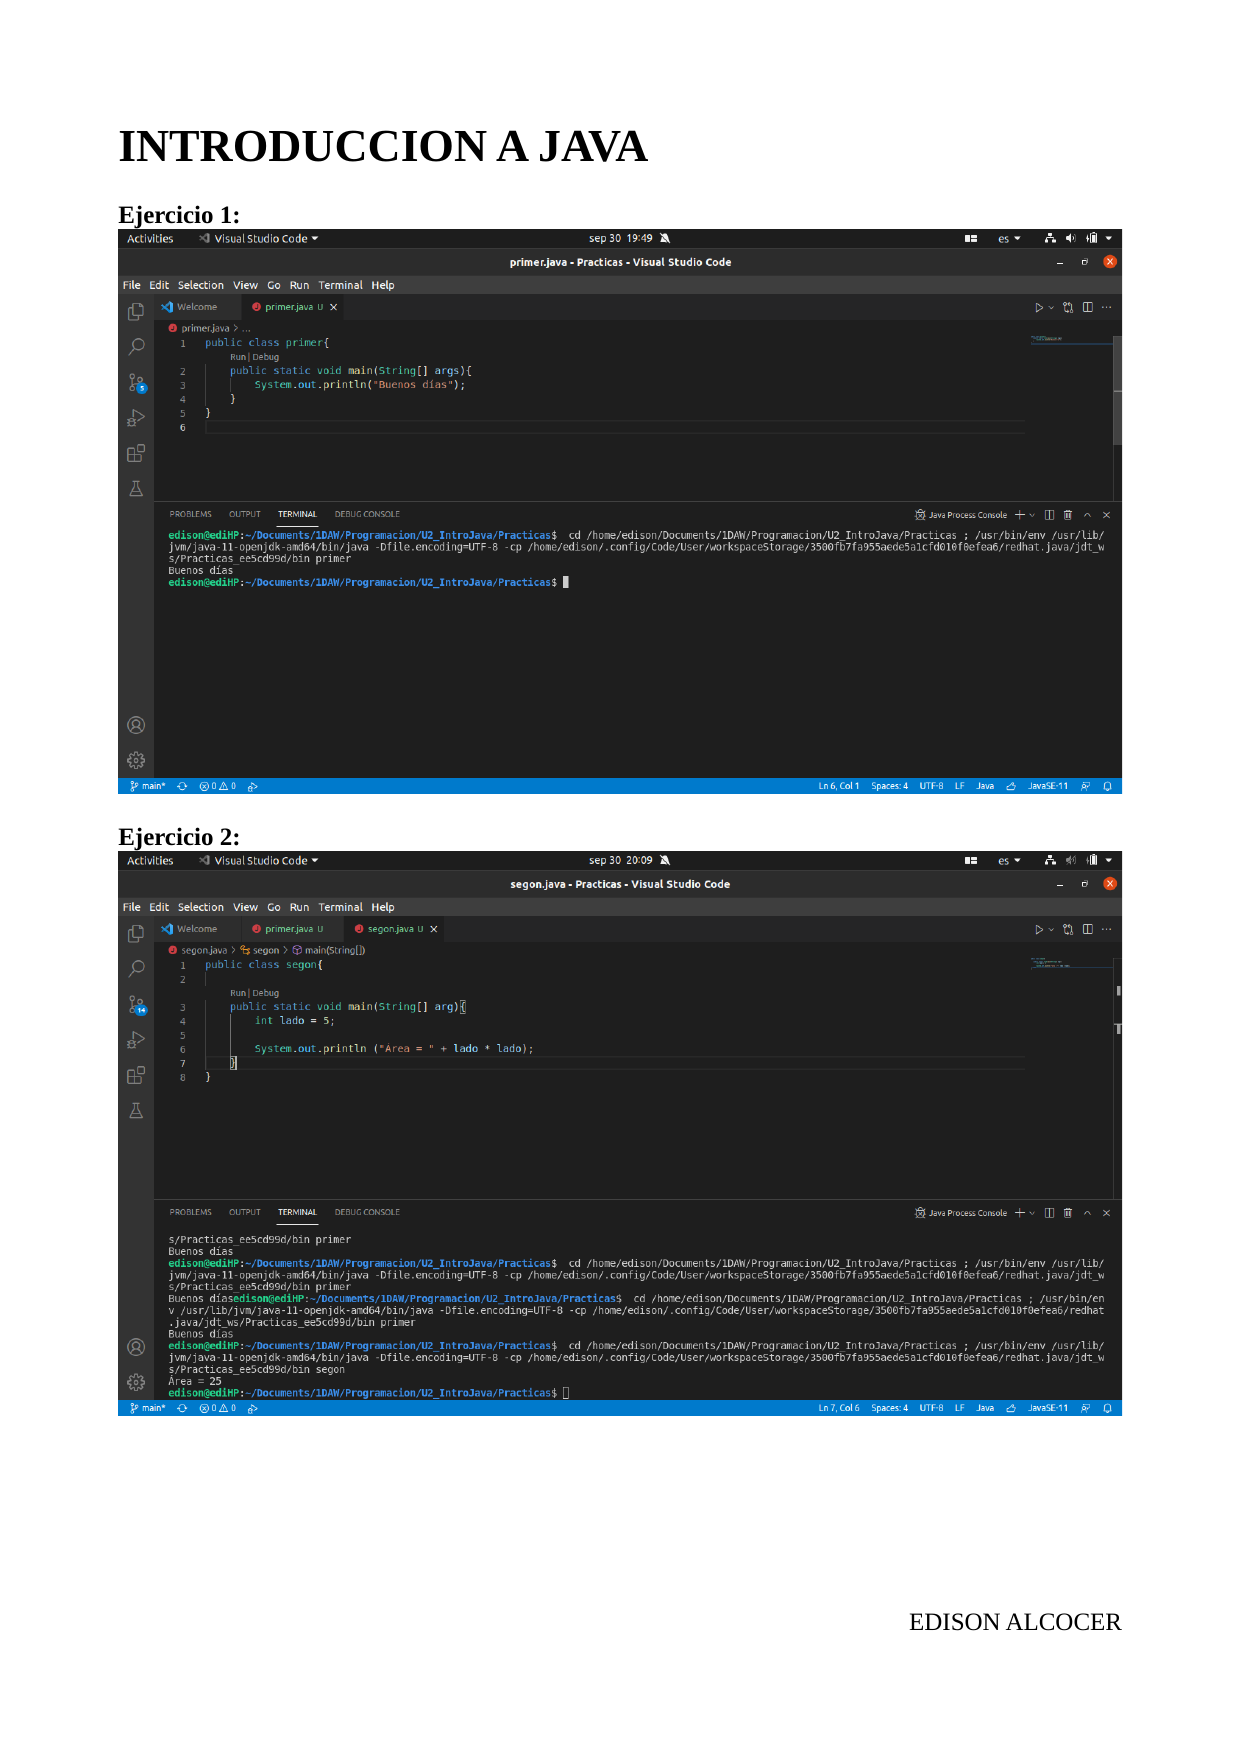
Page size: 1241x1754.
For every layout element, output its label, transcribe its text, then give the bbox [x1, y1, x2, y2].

picture [118, 851, 1123, 1416]
text Ejercicio 2: [118, 822, 1122, 851]
picture [118, 229, 1123, 794]
text Ejercicio 1: [118, 200, 1122, 229]
